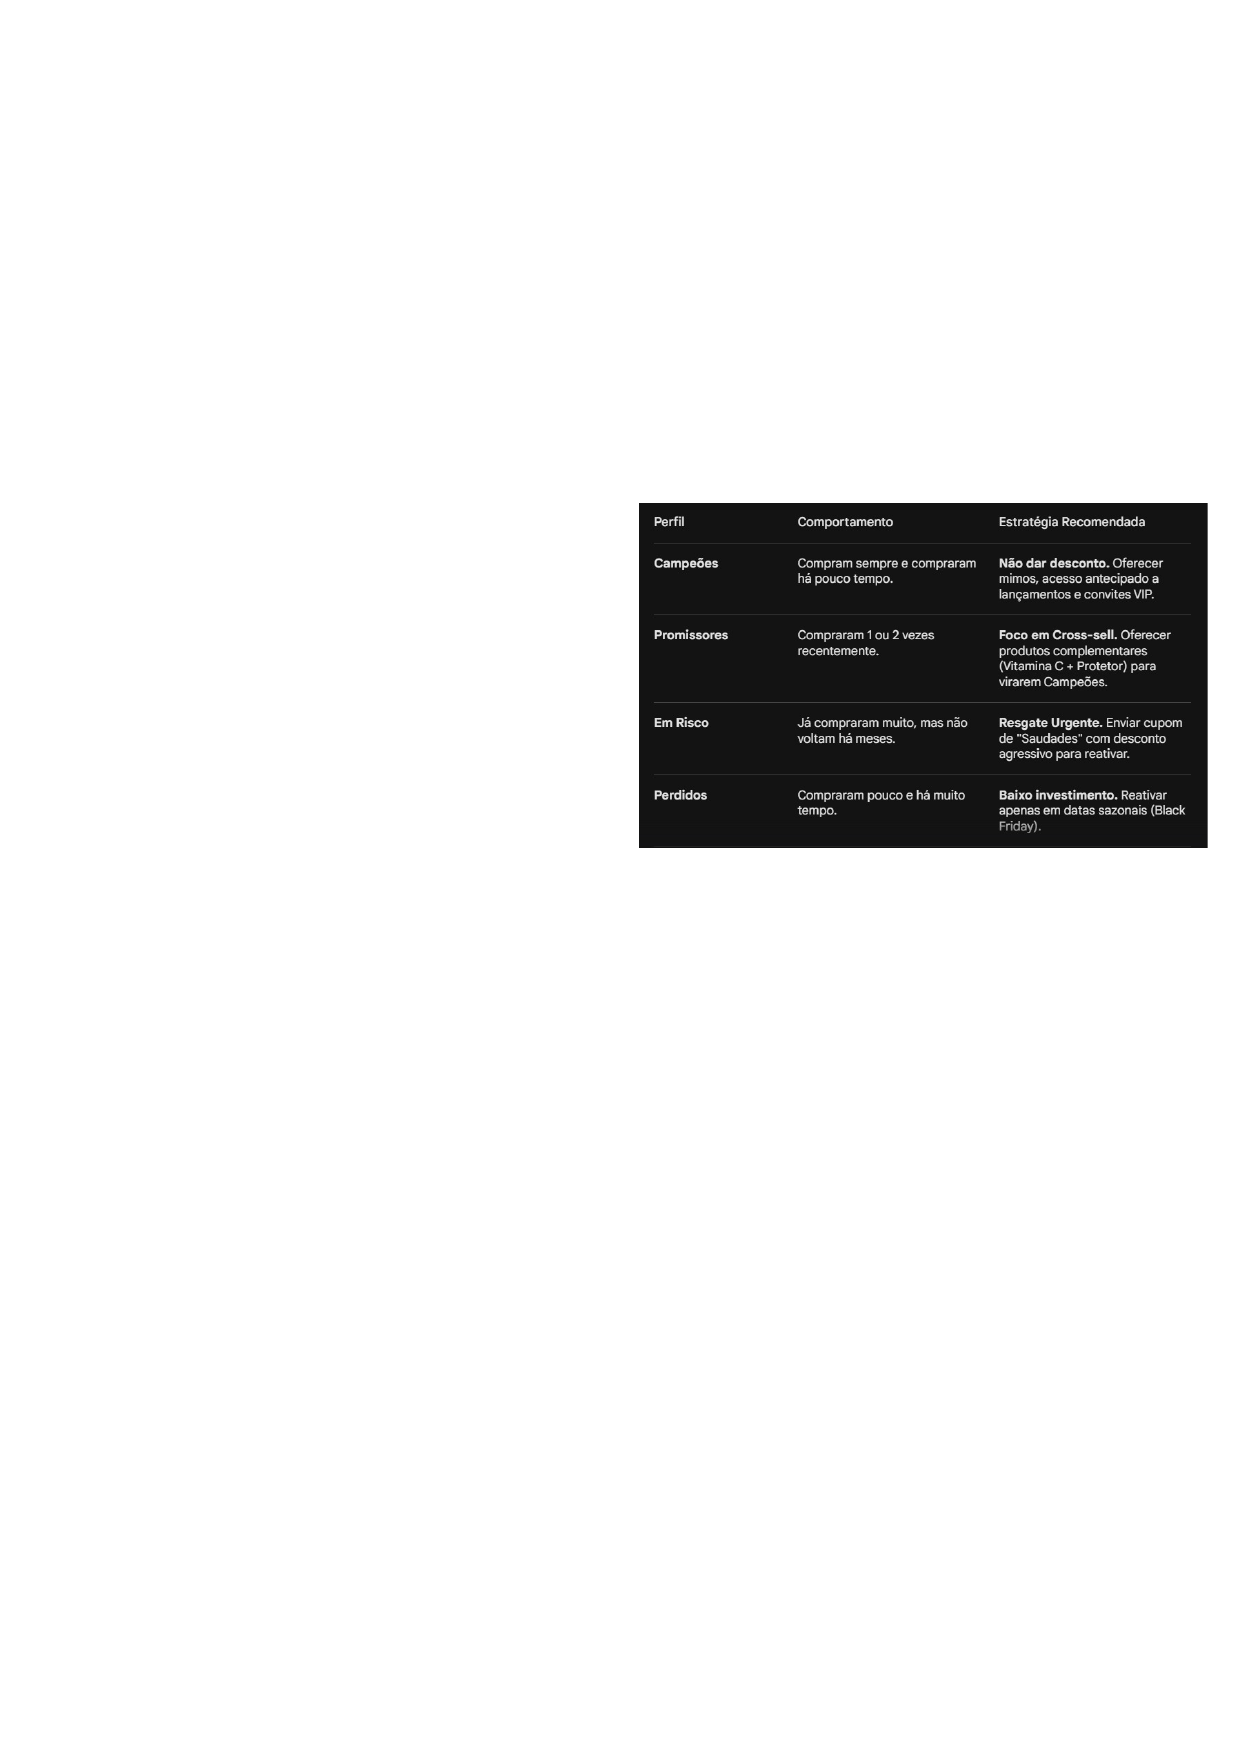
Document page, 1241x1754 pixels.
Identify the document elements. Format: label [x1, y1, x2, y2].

picture [639, 503, 1208, 848]
